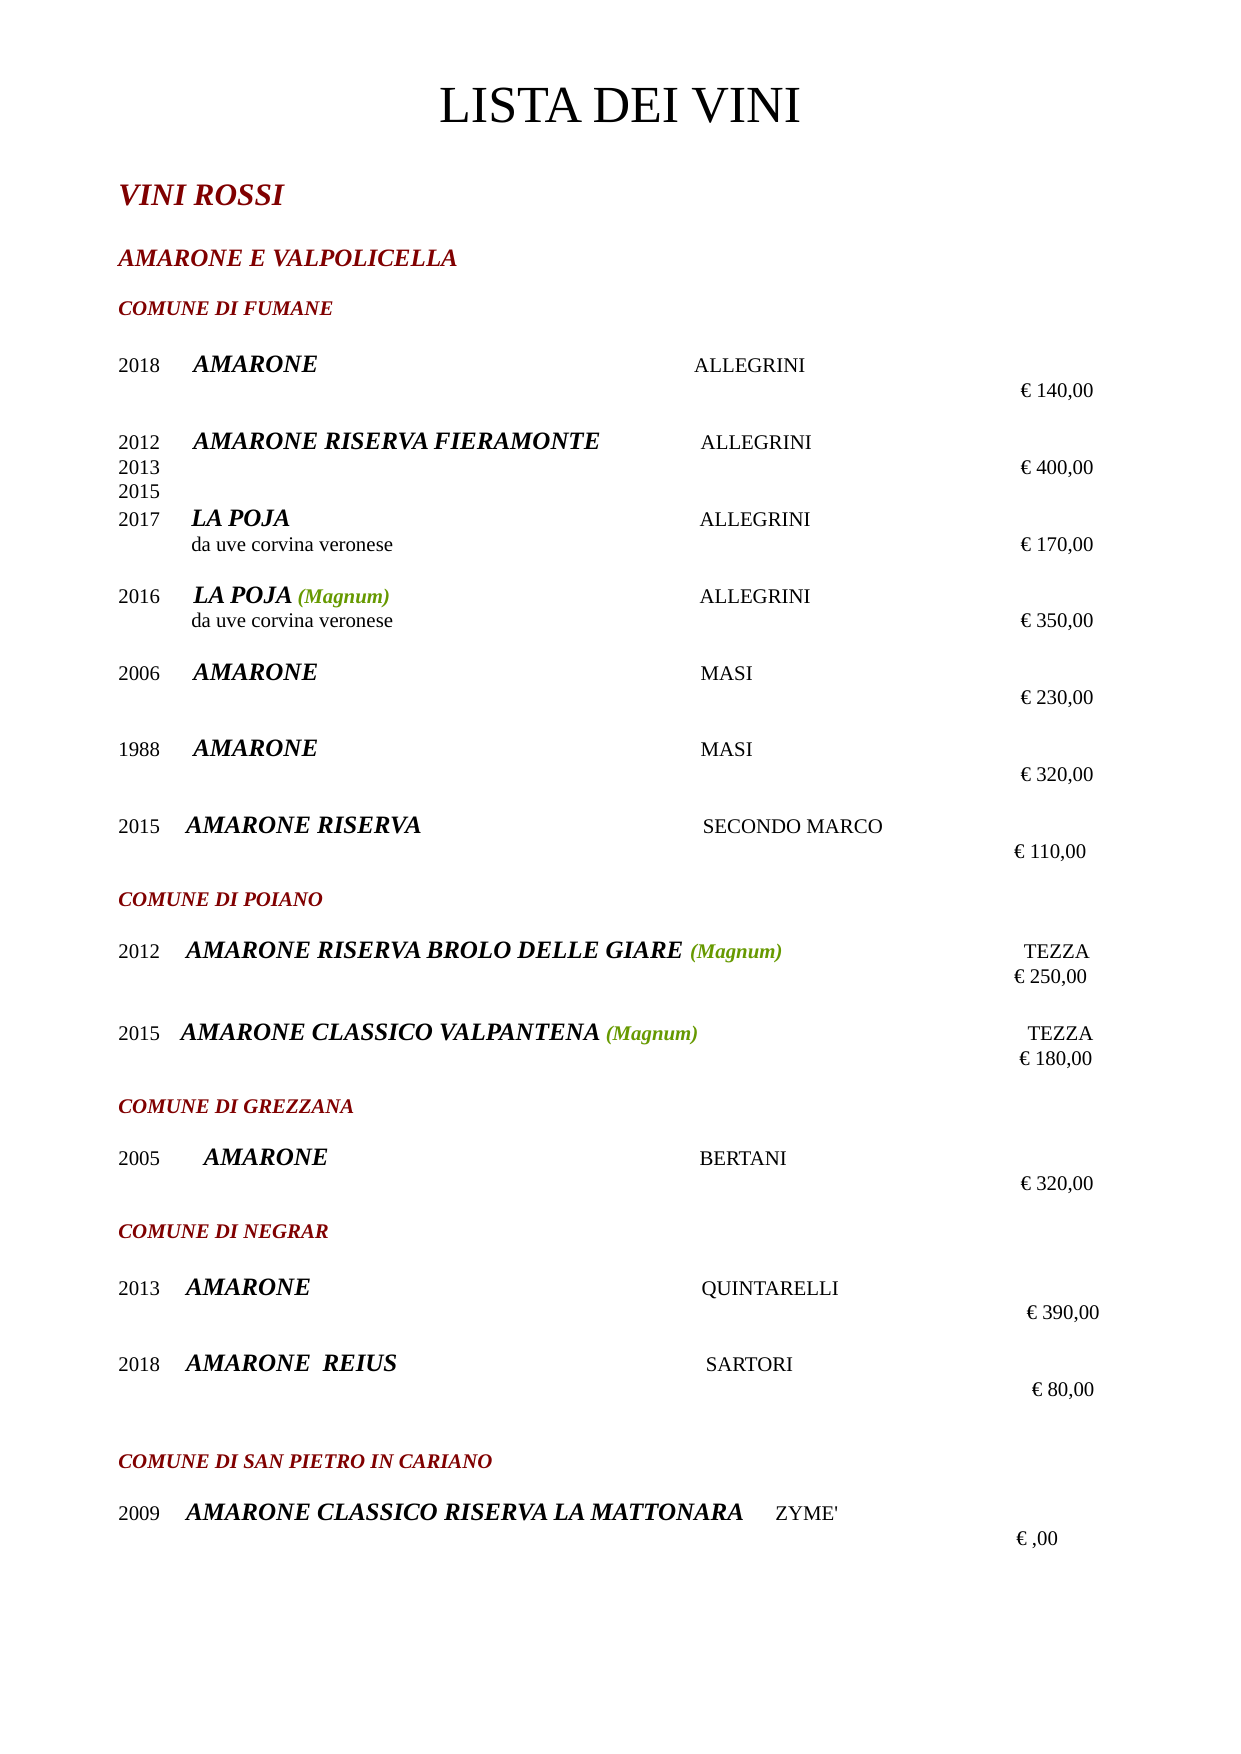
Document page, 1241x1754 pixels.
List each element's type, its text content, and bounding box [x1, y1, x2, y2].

text 2012 AMARONE RISERVA BROLO DELLE GIARE (Magnum) TEZZA [118, 935, 1122, 964]
text da uve corvina veronese € 170,00 [118, 532, 1122, 556]
text € 140,00 [118, 378, 1122, 402]
text € 320,00 [118, 1171, 1122, 1195]
text € 110,00 [118, 839, 1122, 863]
text COMUNE DI NEGRAR [118, 1219, 1122, 1243]
text € 230,00 [118, 685, 1122, 709]
text COMUNE DI FUMANE [118, 296, 1122, 320]
text 2017 LA POJA ALLEGRINI [118, 503, 1122, 532]
text 2015 AMARONE RISERVA SECONDO MARCO [118, 810, 1122, 839]
text AMARONE E VALPOLICELLA [118, 243, 1122, 272]
text € 180,00 [118, 1046, 1122, 1070]
text € 250,00 [118, 964, 1122, 988]
text 2018 AMARONE REIUS SARTORI [118, 1348, 1122, 1377]
text 2018 AMARONE ALLEGRINI [118, 349, 1122, 378]
text VINI ROSSI [118, 176, 1122, 212]
text 2013 AMARONE QUINTARELLI [118, 1272, 1122, 1300]
text COMUNE DI SAN PIETRO IN CARIANO [118, 1449, 1122, 1473]
text 2015 [118, 479, 1122, 503]
text 2006 AMARONE MASI [118, 657, 1122, 685]
text € 80,00 [118, 1377, 1122, 1401]
text 2005 AMARONE BERTANI [118, 1142, 1122, 1171]
text € 390,00 [118, 1300, 1122, 1324]
text 2012 AMARONE RISERVA FIERAMONTE ALLEGRINI [118, 426, 1122, 455]
text COMUNE DI GREZZANA [118, 1094, 1122, 1118]
text € ,00 [118, 1526, 1122, 1550]
text 2016 LA POJA (Magnum) ALLEGRINI [118, 580, 1122, 608]
text da uve corvina veronese € 350,00 [118, 608, 1122, 632]
text 1988 AMARONE MASI [118, 733, 1122, 762]
text 2013 € 400,00 [118, 455, 1122, 479]
text 2015 AMARONE CLASSICO VALPANTENA (Magnum) TEZZA [118, 1017, 1122, 1046]
text € 320,00 [118, 762, 1122, 786]
text COMUNE DI POIANO [118, 887, 1122, 911]
text 2009 AMARONE CLASSICO RISERVA LA MATTONARA ZYME' [118, 1497, 1122, 1526]
